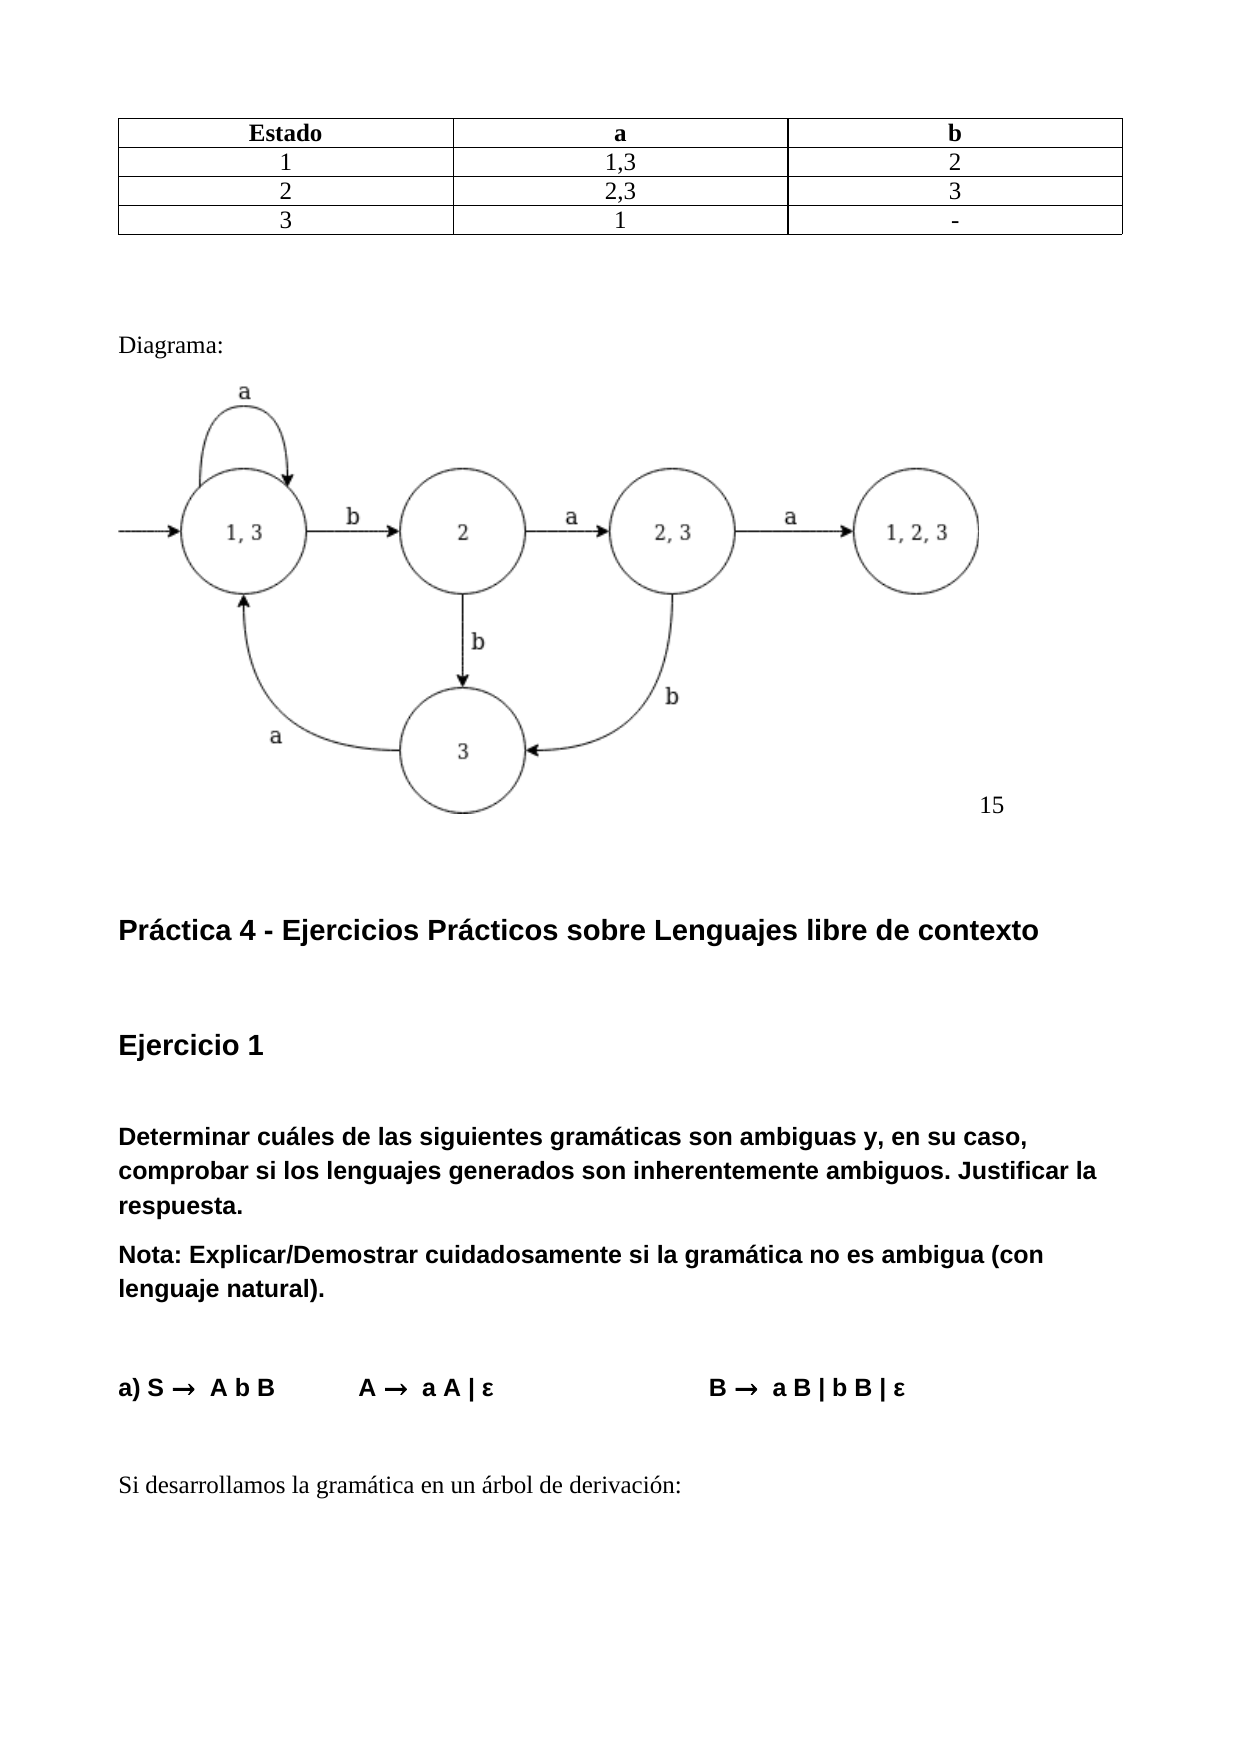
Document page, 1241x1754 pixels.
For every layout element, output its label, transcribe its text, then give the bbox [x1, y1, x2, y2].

text Nota: Explicar/Demostrar cuidadosamente si la gramática no es ambigua (con lenguaje natural). [118, 1240, 1122, 1303]
table_cell - [789, 206, 1122, 234]
text a) S → A b B A → a A | ε B → a B | b B | ε [118, 1371, 1122, 1401]
text Ejercicio 1 [118, 1027, 1122, 1061]
text 15 [118, 379, 1122, 819]
text Determinar cuáles de las siguientes gramáticas son ambiguas y, en su caso, comprobar si los lenguajes generados son inherentemente ambiguos. Justificar la respuesta. [118, 1122, 1122, 1219]
table_cell 1 [119, 148, 453, 176]
table_header b [789, 119, 1122, 147]
text Si desarrollamos la gramática en un árbol de derivación: [118, 1470, 1122, 1499]
table_header a [454, 119, 787, 147]
table_cell 2 [789, 148, 1122, 176]
table_cell 2 [119, 177, 453, 205]
table_cell 1,3 [454, 148, 787, 176]
table_cell 3 [119, 206, 453, 234]
table_cell 2,3 [454, 177, 787, 205]
text Práctica 4 - Ejercicios Prácticos sobre Lenguajes libre de contexto [118, 912, 1122, 946]
table_cell 1 [454, 206, 787, 234]
table_cell 3 [789, 177, 1122, 205]
table_header Estado [119, 119, 453, 147]
text Diagrama: [118, 330, 1122, 359]
